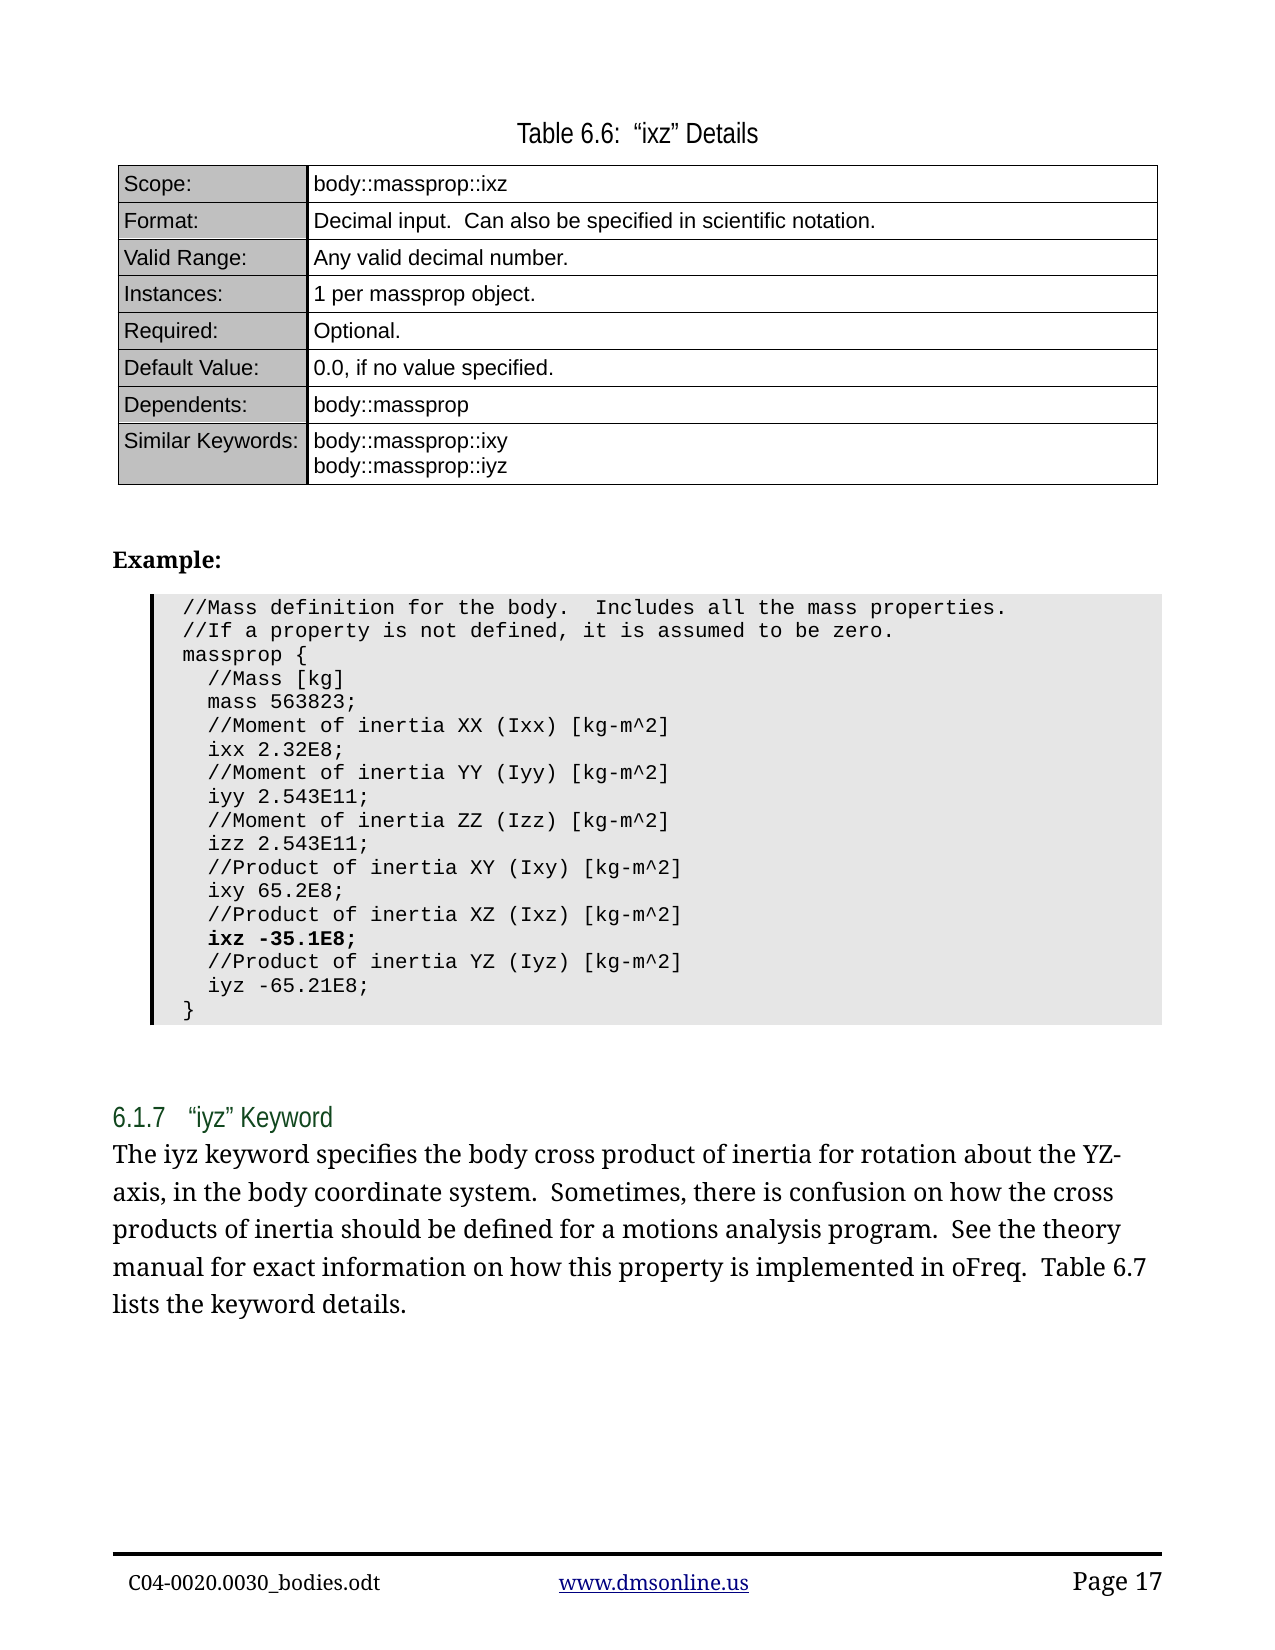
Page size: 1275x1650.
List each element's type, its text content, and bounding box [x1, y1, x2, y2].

text //Moment of inertia ZZ (Izz) [kg-m^2] [154, 809, 1162, 833]
text //Product of inertia XY (Ixy) [kg-m^2] [154, 857, 1162, 881]
table_cell 1 per massprop object. [309, 276, 1157, 312]
table_cell body::massprop [309, 387, 1157, 422]
table_cell Instances: [119, 276, 306, 312]
text Example: [112, 544, 1162, 576]
text ixy 65.2E8; [154, 881, 1162, 904]
table_cell Dependents: [119, 387, 306, 422]
text //If a property is not defined, it is assumed to be zero. [154, 620, 1162, 644]
table_cell Optional. [309, 313, 1157, 349]
table_header Scope: [119, 166, 306, 202]
table_header body::massprop::ixz [309, 166, 1157, 202]
text iyz -65.21E8; [154, 975, 1162, 999]
text ixz -35.1E8; [154, 928, 1162, 951]
text } [154, 999, 1162, 1025]
table_cell Default Value: [119, 350, 306, 386]
text //Product of inertia XZ (Ixz) [kg-m^2] [154, 904, 1162, 928]
table_cell Valid Range: [119, 240, 306, 275]
table_cell body::massprop::ixy body::massprop::iyz [309, 424, 1157, 484]
text mass 563823; [154, 691, 1162, 715]
text ixx 2.32E8; [154, 739, 1162, 762]
text //Mass [kg] [154, 668, 1162, 691]
text Table 6.6: “ixz” Details [112, 117, 1162, 150]
text The iyz keyword specifies the body cross product of inertia for rotation about the YZ-axis, in the body coordinate system. Sometimes, there is confusion on how the cross products of inertia should be defined for a motions analysis program. See the theory manual for exact information on how this property is implemented in oFreq. Table 6.7 lists the keyword details. [112, 1137, 1162, 1321]
text //Product of inertia YZ (Iyz) [kg-m^2] [154, 951, 1162, 975]
text //Mass definition for the body. Includes all the mass properties. [154, 594, 1162, 620]
table_cell Format: [119, 203, 306, 238]
text massprop { [154, 644, 1162, 668]
subtitle “iyz” Keyword [112, 1100, 1162, 1134]
table_cell Similar Keywords: [119, 424, 306, 484]
text //Moment of inertia YY (Iyy) [kg-m^2] [154, 762, 1162, 786]
text //Moment of inertia XX (Ixx) [kg-m^2] [154, 715, 1162, 739]
text iyy 2.543E11; [154, 786, 1162, 809]
text izz 2.543E11; [154, 833, 1162, 857]
table_cell Any valid decimal number. [309, 240, 1157, 275]
table_cell 0.0, if no value specified. [309, 350, 1157, 386]
table_cell Decimal input. Can also be specified in scientific notation. [309, 203, 1157, 238]
table_cell Required: [119, 313, 306, 349]
